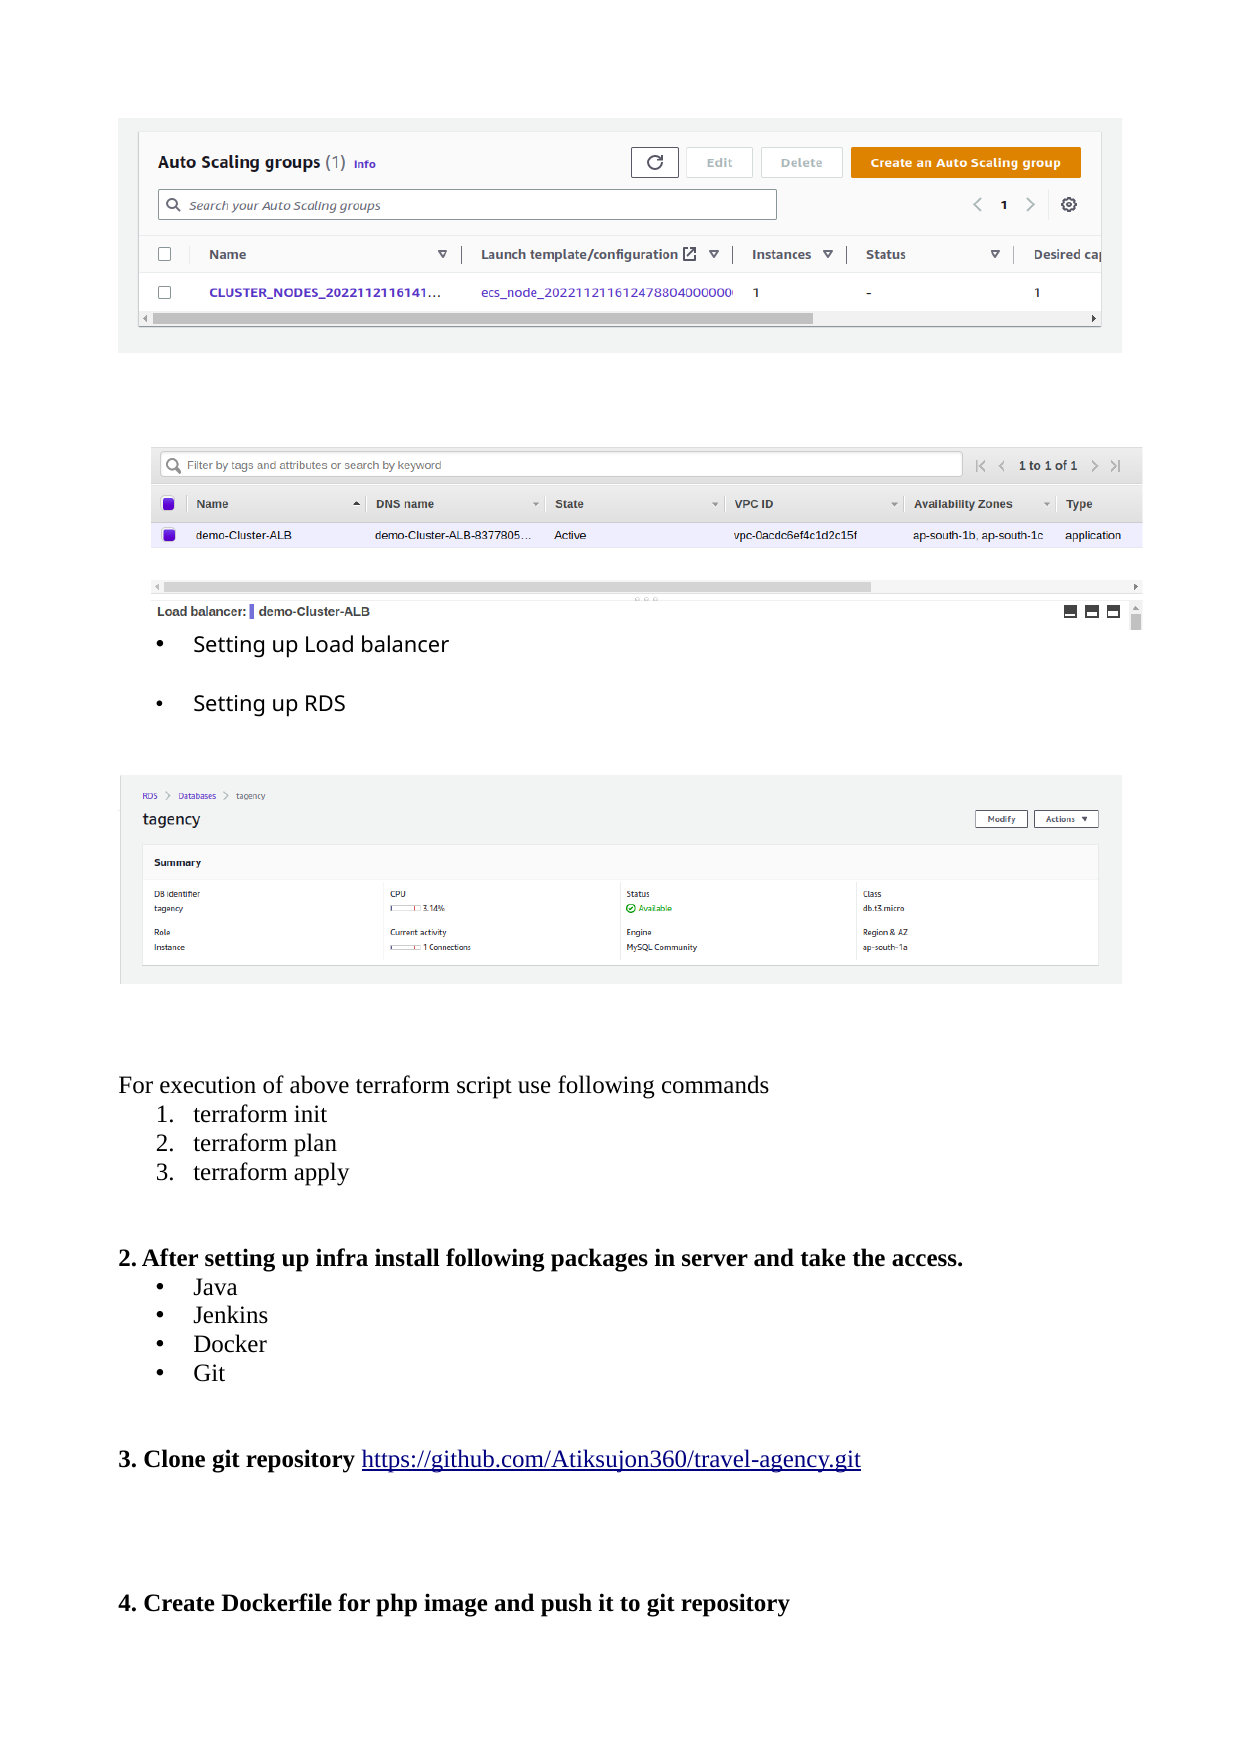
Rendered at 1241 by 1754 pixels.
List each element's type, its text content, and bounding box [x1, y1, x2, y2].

list Setting up Load balancer [156, 630, 1122, 659]
list Setting up RDS [156, 688, 1122, 718]
text 2. After setting up infra install following packages in server and take the access. [118, 1243, 1122, 1272]
list Java [156, 1272, 1122, 1300]
list terraform plan [156, 1128, 1122, 1157]
list Jenkins [156, 1300, 1122, 1329]
text 4. Create Dockerfile for php image and push it to git repository [118, 1588, 1122, 1617]
picture [146, 438, 1151, 630]
list terraform init [156, 1099, 1122, 1128]
list [156, 411, 1122, 438]
picture [118, 118, 1123, 353]
list Git [156, 1358, 1122, 1387]
picture [118, 775, 1123, 984]
list Docker [156, 1329, 1122, 1358]
text For execution of above terraform script use following commands [118, 1070, 1122, 1099]
list terraform apply [156, 1157, 1122, 1185]
text 3. Clone git repository https://github.com/Atiksujon360/travel-agency.git [118, 1444, 1122, 1473]
